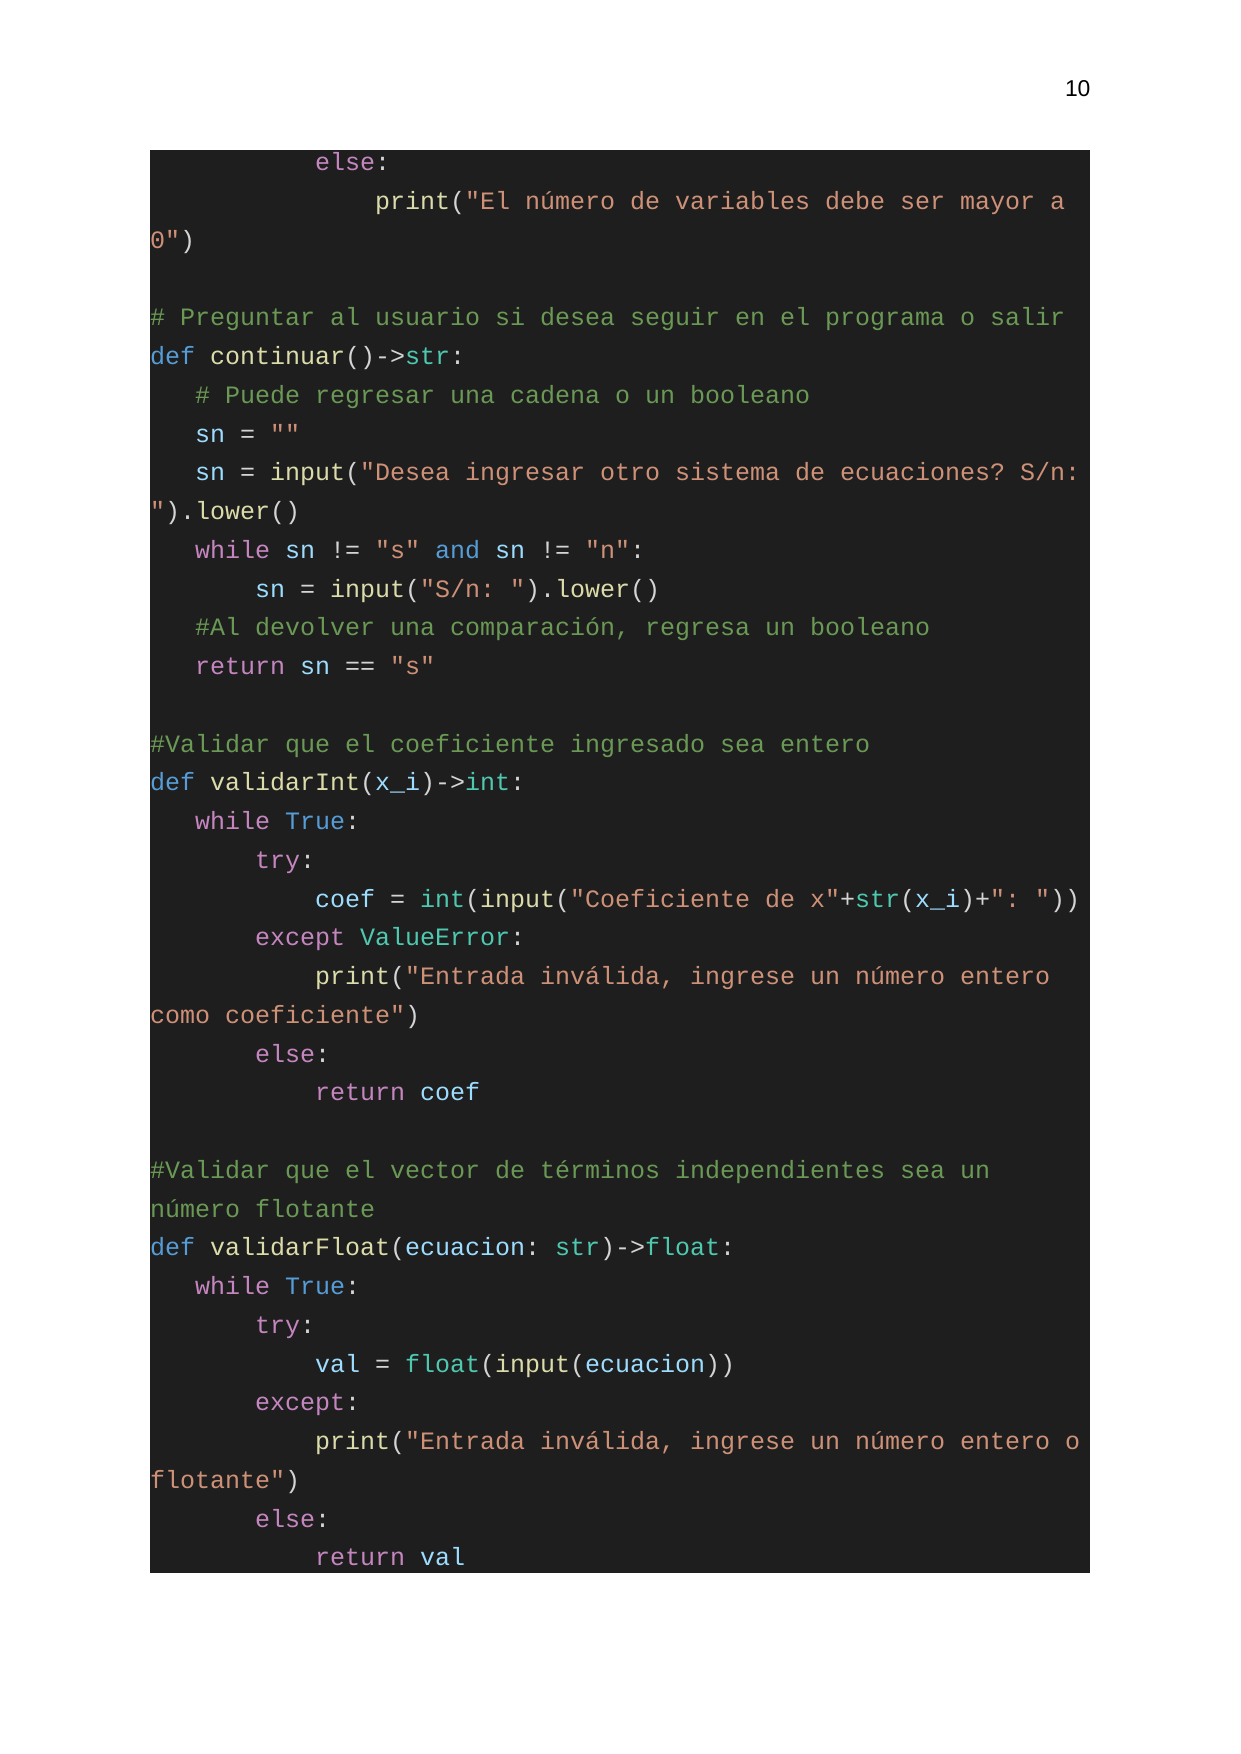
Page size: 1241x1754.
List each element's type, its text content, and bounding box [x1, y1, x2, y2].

text # Puede regresar una cadena o un booleano [150, 382, 1090, 411]
text # Preguntar al usuario si desea seguir en el programa o salir [150, 305, 1090, 333]
text print("Entrada inválida, ingrese un número entero como coeficiente") [150, 964, 1090, 1031]
text #Al devolver una comparación, regresa un booleano [150, 615, 1090, 643]
text #Validar que el vector de términos independientes sea un número flotante [150, 1157, 1090, 1224]
text val = float(input(ecuacion)) [150, 1351, 1090, 1379]
text except: [150, 1390, 1090, 1418]
text except ValueError: [150, 925, 1090, 953]
text def continuar()->str: [150, 344, 1090, 372]
text try: [150, 1312, 1090, 1341]
text coef = int(input("Coeficiente de x"+str(x_i)+": ")) [150, 886, 1090, 914]
text print("Entrada inválida, ingrese un número entero o flotante") [150, 1429, 1090, 1496]
text return sn == "s" [150, 654, 1090, 682]
text while sn != "s" and sn != "n": [150, 537, 1090, 566]
text print("El número de variables debe ser mayor a 0") [150, 189, 1090, 256]
text sn = input("S/n: ").lower() [150, 576, 1090, 604]
text return coef [150, 1080, 1090, 1108]
text sn = "" [150, 421, 1090, 449]
text def validarFloat(ecuacion: str)->float: [150, 1235, 1090, 1263]
text else: [150, 150, 1090, 178]
text #Validar que el coeficiente ingresado sea entero [150, 731, 1090, 759]
text return val [150, 1545, 1090, 1573]
text else: [150, 1506, 1090, 1534]
text def validarInt(x_i)->int: [150, 770, 1090, 798]
text sn = input("Desea ingresar otro sistema de ecuaciones? S/n: ").lower() [150, 460, 1090, 527]
text while True: [150, 809, 1090, 837]
text try: [150, 847, 1090, 876]
text while True: [150, 1274, 1090, 1302]
text else: [150, 1041, 1090, 1069]
